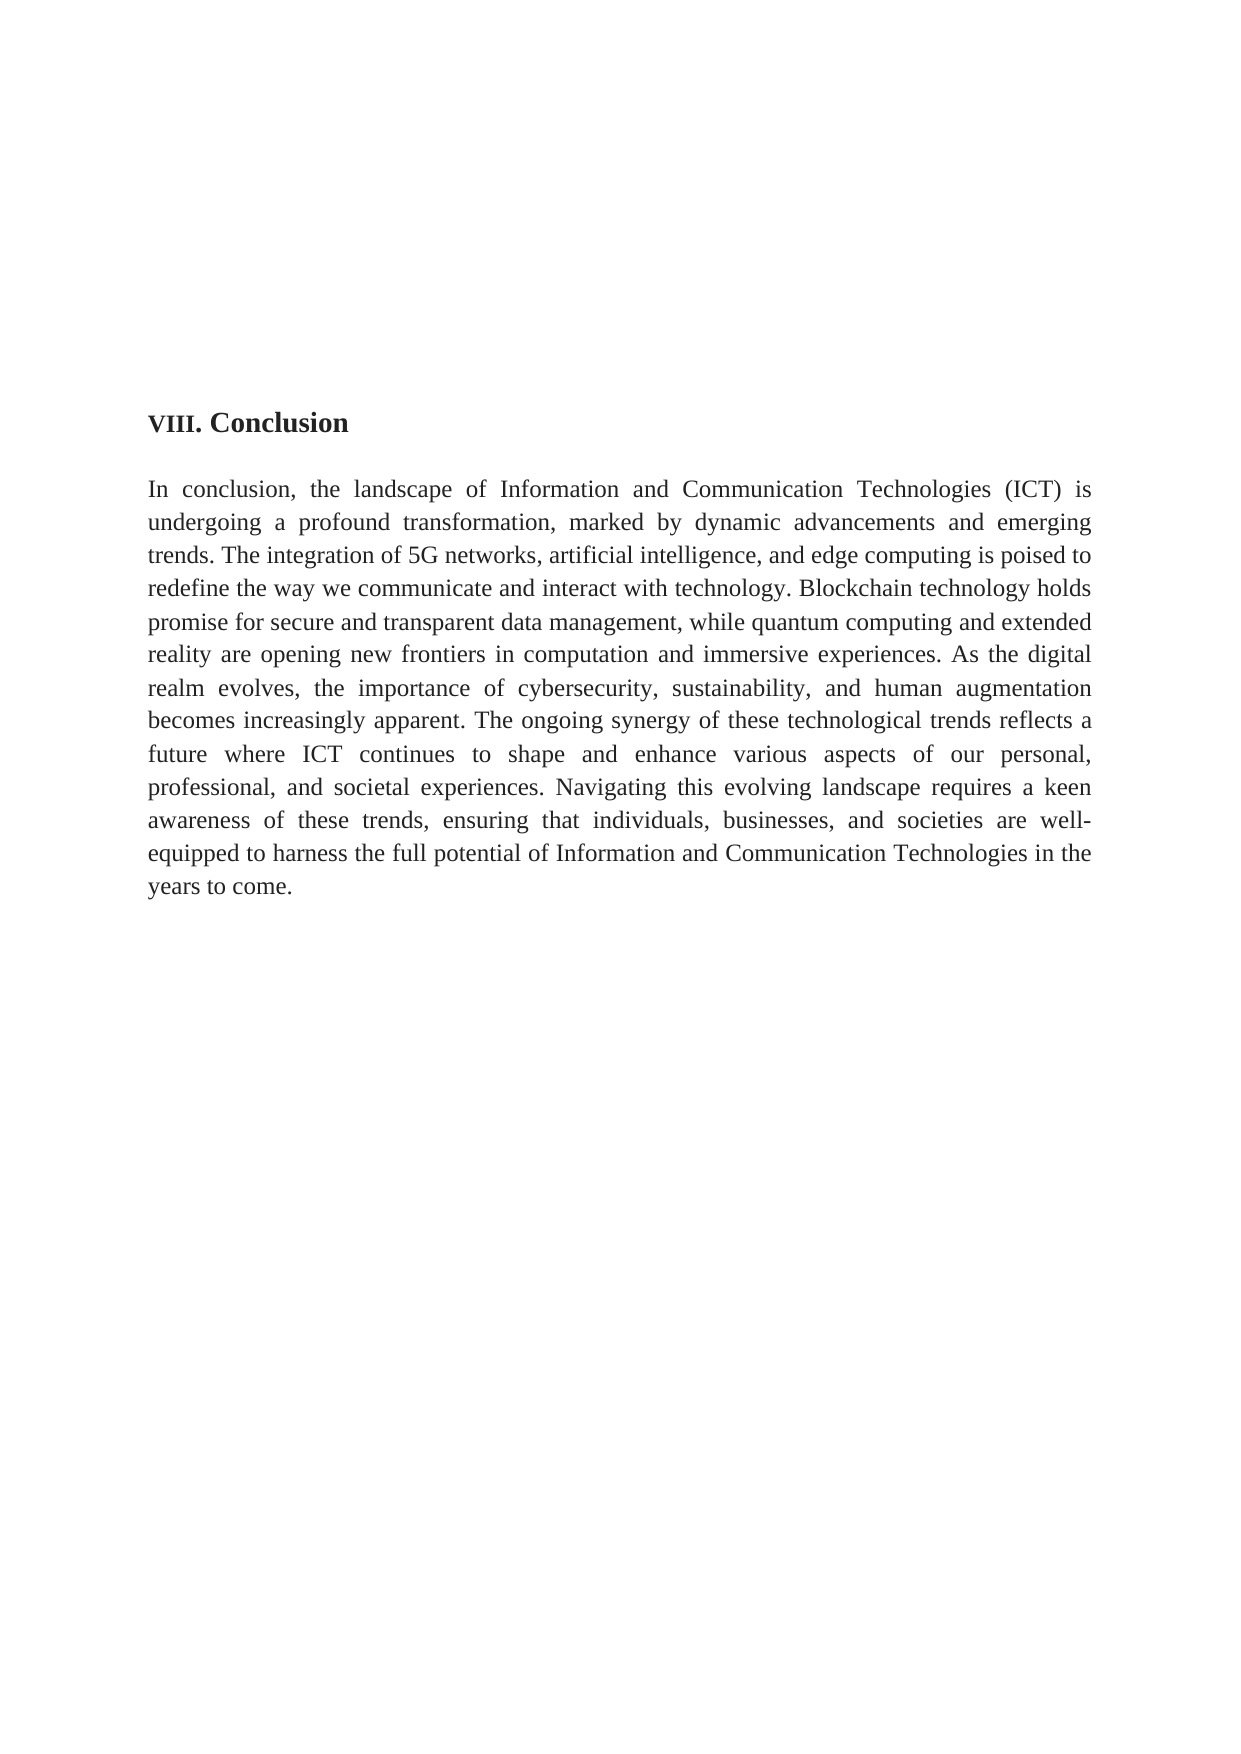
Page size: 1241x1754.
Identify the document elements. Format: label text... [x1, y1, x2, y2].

text VIII. Conclusion [148, 405, 1093, 438]
text In conclusion, the landscape of Information and Communication Technologies (ICT) is undergoing a profound transformation, marked by dynamic advancements and emerging trends. The integration of 5G networks, artificial intelligence, and edge computing is poised to redefine the way we communicate and interact with technology. Blockchain technology holds promise for secure and transparent data management, while quantum computing and extended reality are opening new frontiers in computation and immersive experiences. As the digital realm evolves, the importance of cybersecurity, sustainability, and human augmentation becomes increasingly apparent. The ongoing synergy of these technological trends reflects a future where ICT continues to shape and enhance various aspects of our personal, professional, and societal experiences. Navigating this evolving landscape requires a keen awareness of these trends, ensuring that individuals, businesses, and societies are well-equipped to harness the full potential of Information and Communication Technologies in the years to come. [148, 474, 1093, 899]
